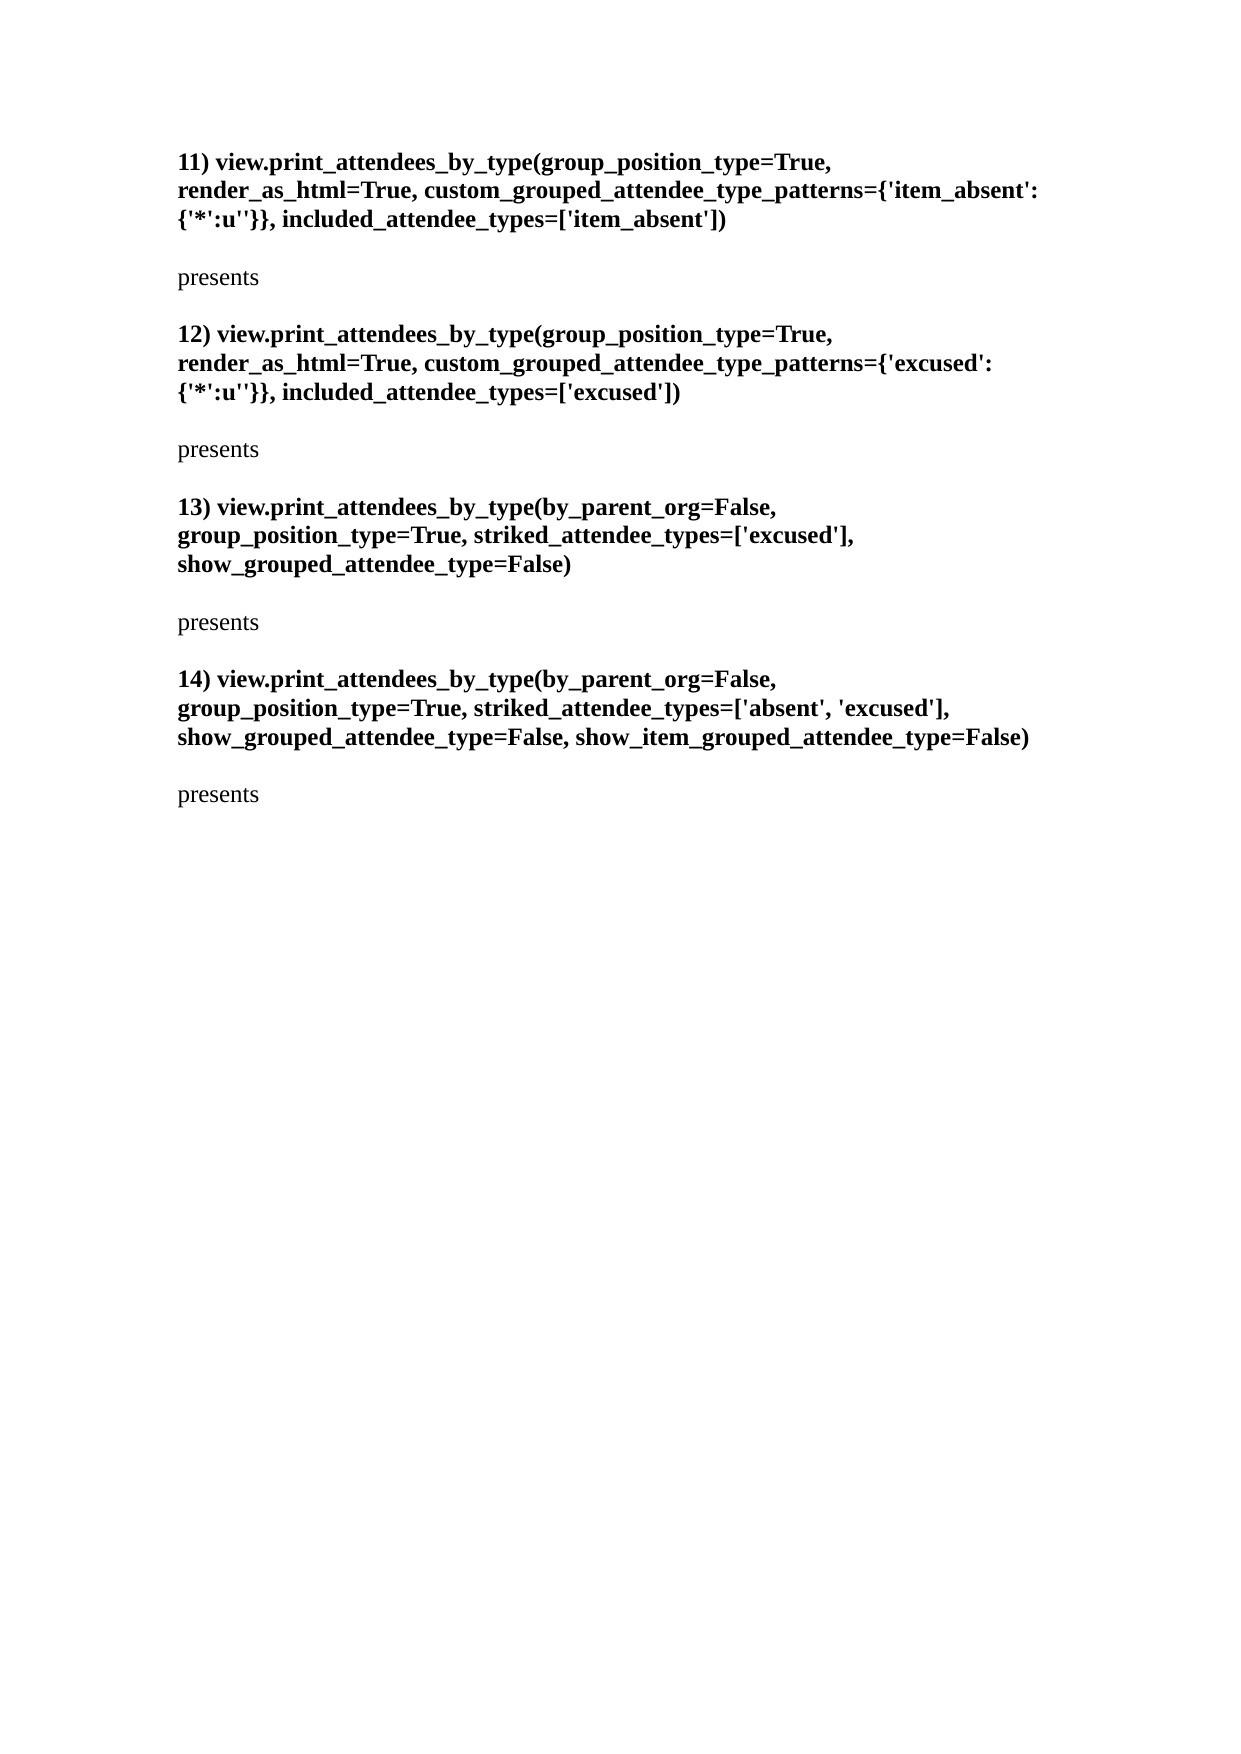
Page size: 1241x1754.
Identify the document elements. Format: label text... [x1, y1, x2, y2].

text presents [177, 779, 1063, 808]
text 13) view.print_attendees_by_type(by_parent_org=False, group_position_type=True, striked_attendee_types=['excused'], show_grouped_attendee_type=False) [177, 492, 1063, 578]
text presents [177, 434, 1063, 463]
text presents [177, 262, 1063, 291]
text 14) view.print_attendees_by_type(by_parent_org=False, group_position_type=True, striked_attendee_types=['absent', 'excused'], show_grouped_attendee_type=False, show_item_grouped_attendee_type=False) [177, 664, 1063, 751]
text presents [177, 607, 1063, 636]
text 11) view.print_attendees_by_type(group_position_type=True, render_as_html=True, custom_grouped_attendee_type_patterns={'item_absent':{'*':u''}}, included_attendee_types=['item_absent']) [177, 147, 1063, 233]
text 12) view.print_attendees_by_type(group_position_type=True, render_as_html=True, custom_grouped_attendee_type_patterns={'excused':{'*':u''}}, included_attendee_types=['excused']) [177, 319, 1063, 406]
